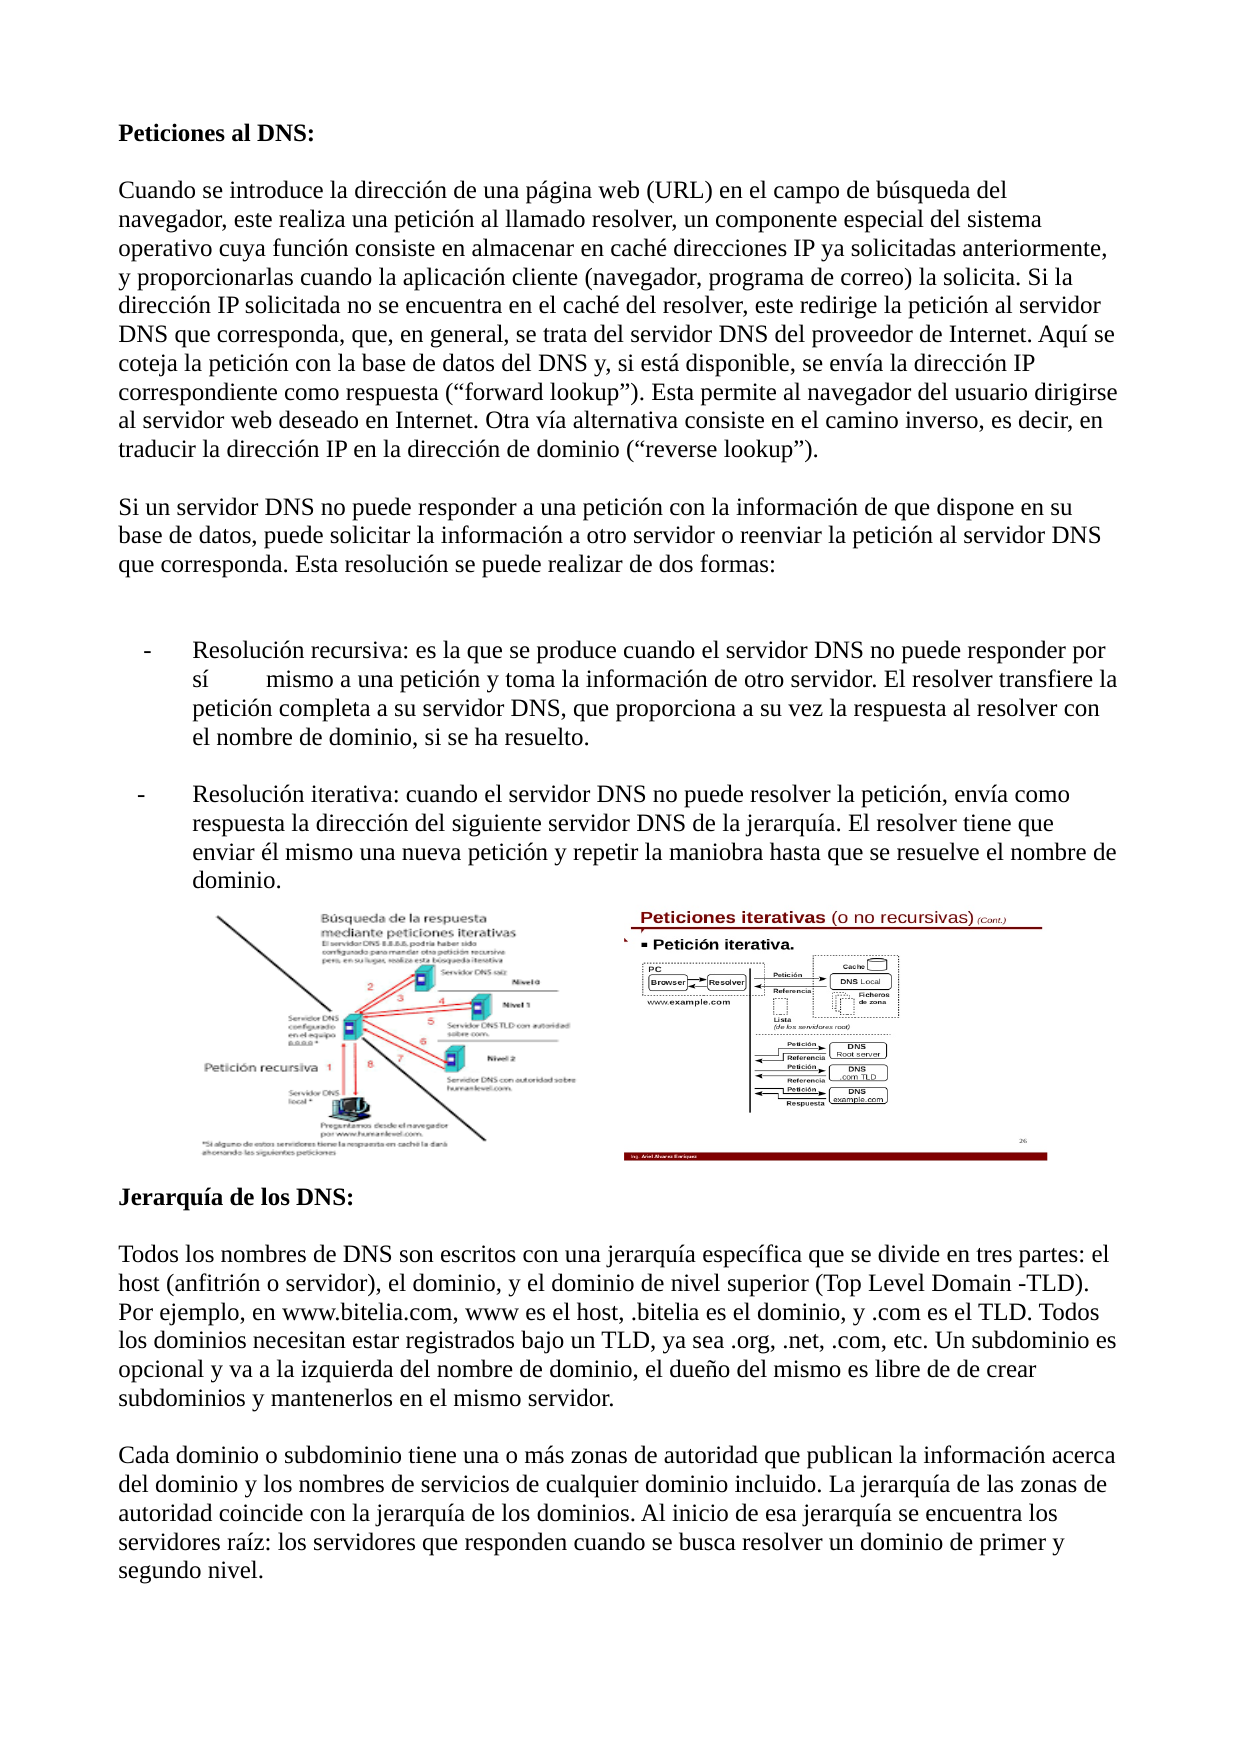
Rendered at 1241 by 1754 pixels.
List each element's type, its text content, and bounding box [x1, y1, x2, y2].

text Peticiones al DNS: [118, 118, 1122, 147]
text Cuando se introduce la dirección de una página web (URL) en el campo de búsqueda del navegador, este realiza una petición al llamado resolver, un componente especial del sistema operativo cuya función consiste en almacenar en caché direcciones IP ya solicitadas anteriormente, y proporcionarlas cuando la aplicación cliente (navegador, programa de correo) la solicita. Si la dirección IP solicitada no se encuentra en el caché del resolver, este redirige la petición al servidor DNS que corresponda, que, en general, se trata del servidor DNS del proveedor de Internet. Aquí se coteja la petición con la base de datos del DNS y, si está disponible, se envía la dirección IP correspondiente como respuesta (“forward lookup”). Esta permite al navegador del usuario dirigirse al servidor web deseado en Internet. Otra vía alternativa consiste en el camino inverso, es decir, en traducir la dirección IP en la dirección de dominio (“reverse lookup”). [118, 176, 1122, 463]
picture [624, 896, 1048, 1161]
text - Resolución iterativa: cuando el servidor DNS no puede resolver la petición, envía como respuesta la dirección del siguiente servidor DNS de la jerarquía. El resolver tiene que enviar él mismo una nueva petición y repetir la maniobra hasta que se resuelve el nombre de dominio. [118, 779, 1122, 894]
text Cada dominio o subdominio tiene una o más zonas de autoridad que publican la información acerca del dominio y los nombres de servicios de cualquier dominio incluido. La jerarquía de las zonas de autoridad coincide con la jerarquía de los dominios. Al inicio de esa jerarquía se encuentra los servidores raíz: los servidores que responden cuando se busca resolver un dominio de primer y segundo nivel. [118, 1441, 1122, 1584]
picture [190, 908, 582, 1164]
text - Resolución recursiva: es la que se produce cuando el servidor DNS no puede responder por sí mismo a una petición y toma la información de otro servidor. El resolver transfiere la petición completa a su servidor DNS, que proporciona a su vez la respuesta al resolver con el nombre de dominio, si se ha resuelto. [118, 636, 1122, 751]
text Si un servidor DNS no puede responder a una petición con la información de que dispone en su base de datos, puede solicitar la información a otro servidor o reenviar la petición al servidor DNS que corresponda. Esta resolución se puede realizar de dos formas: [118, 492, 1122, 578]
text Todos los nombres de DNS son escritos con una jerarquía específica que se divide en tres partes: el host (anfitrión o servidor), el dominio, y el dominio de nivel superior (Top Level Domain -TLD). Por ejemplo, en www.bitelia.com, www es el host, .bitelia es el dominio, y .com es el TLD. Todos los dominios necesitan estar registrados bajo un TLD, ya sea .org, .net, .com, etc. Un subdominio es opcional y va a la izquierda del nombre de dominio, el dueño del mismo es libre de de crear subdominios y mantenerlos en el mismo servidor. [118, 1239, 1122, 1412]
text Jerarquía de los DNS: [118, 1182, 1122, 1211]
